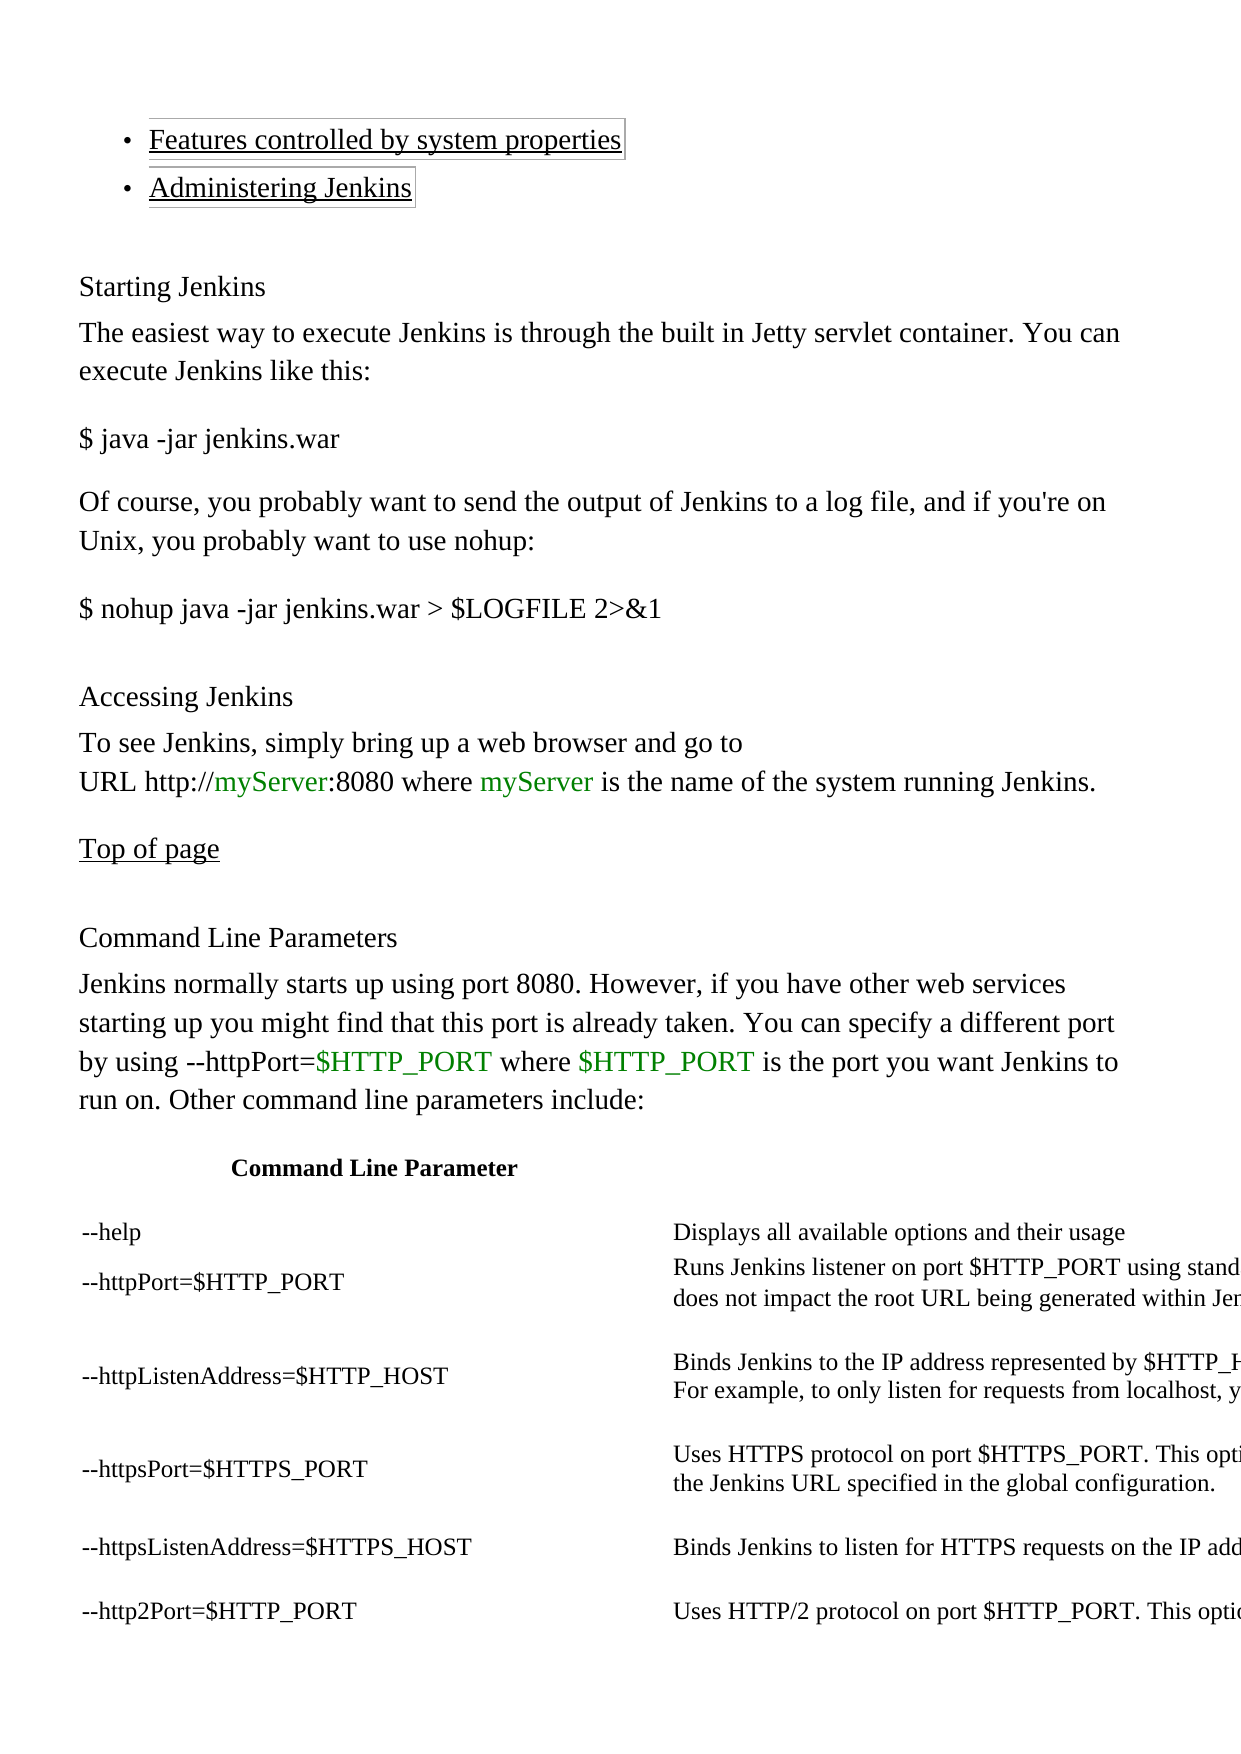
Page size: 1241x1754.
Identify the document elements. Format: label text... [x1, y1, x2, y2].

subtitle Accessing Jenkins [79, 679, 1122, 713]
table_cell --httpPort=$HTTP_PORT [79, 1249, 670, 1344]
table_header Command Line Parameter [79, 1150, 670, 1214]
subtitle Command Line Parameters [79, 921, 1122, 954]
text $ java -jar jenkins.war [79, 421, 1122, 455]
list [626, 118, 1122, 160]
table_cell --httpsPort=$HTTPS_PORT [79, 1437, 670, 1529]
table_cell --httpsListenAddress=$HTTPS_HOST [79, 1529, 670, 1593]
table_cell --help [79, 1214, 670, 1249]
table_cell Displays all available options and their usage [670, 1214, 1240, 1249]
text Of course, you probably want to send the output of Jenkins to a log file, and if you're on Unix, you probably want to use nohup: [79, 484, 1122, 557]
text To see Jenkins, simply bring up a web browser and go to URL http://myServer:8080 where myServer is the name of the system running Jenkins. [79, 725, 1122, 797]
list Administering Jenkins [123, 166, 415, 208]
table_cell --http2Port=$HTTP_PORT [79, 1594, 670, 1628]
text Jenkins normally starts up using port 8080. However, if you have other web services starting up you might find that this port is already taken. You can specify a different port by using --httpPort=$HTTP_PORT where $HTTP_PORT is the port you want Jenkins to run on. Other command line parameters include: [79, 967, 1122, 1116]
text The easiest way to execute Jenkins is through the built in Jetty servlet container. You can execute Jenkins like this: [79, 315, 1122, 387]
subtitle Starting Jenkins [79, 269, 1122, 302]
list [416, 166, 1122, 208]
table_cell Runs Jenkins listener on port $HTTP_PORT using standard http protocol. The default is port 8080. To disable (because you're using https), use port -1. This option does not impact the root URL being generated within Jenkins logic (UI, JNLP files, etc.); it is defined by the Jenkins URL specified in the global configuration. [670, 1249, 1240, 1344]
list Features controlled by system properties [123, 118, 624, 160]
table_cell Binds Jenkins to the IP address represented by $HTTP_HOST. The default is 0.0.0.0 — i.e. listening on all available interfaces. For example, to only listen for requests from localhost, you could use: --httpListenAddress=127.0.0.1 [670, 1344, 1240, 1437]
table_header Description [670, 1150, 1240, 1214]
text $ nohup java -jar jenkins.war > $LOGFILE 2>&1 [79, 591, 1122, 624]
table_cell --httpListenAddress=$HTTP_HOST [79, 1344, 670, 1437]
table_cell Binds Jenkins to listen for HTTPS requests on the IP address represented by $HTTPS_HOST. [670, 1529, 1240, 1593]
table_cell Uses HTTPS protocol on port $HTTPS_PORT. This option does not impact the root URL being generated within Jenkins logic (UI, JNLP files, etc.); it is defined by the Jenkins URL specified in the global configuration. [670, 1437, 1240, 1529]
text Top of page [79, 832, 1122, 865]
table_cell Uses HTTP/2 protocol on port $HTTP_PORT. This option does not impact the root URL being generated within Jenkins logic (UI, JNLP files, etc.); it is defined by the Jenkins URL specified in the global configuration. [670, 1594, 1240, 1628]
